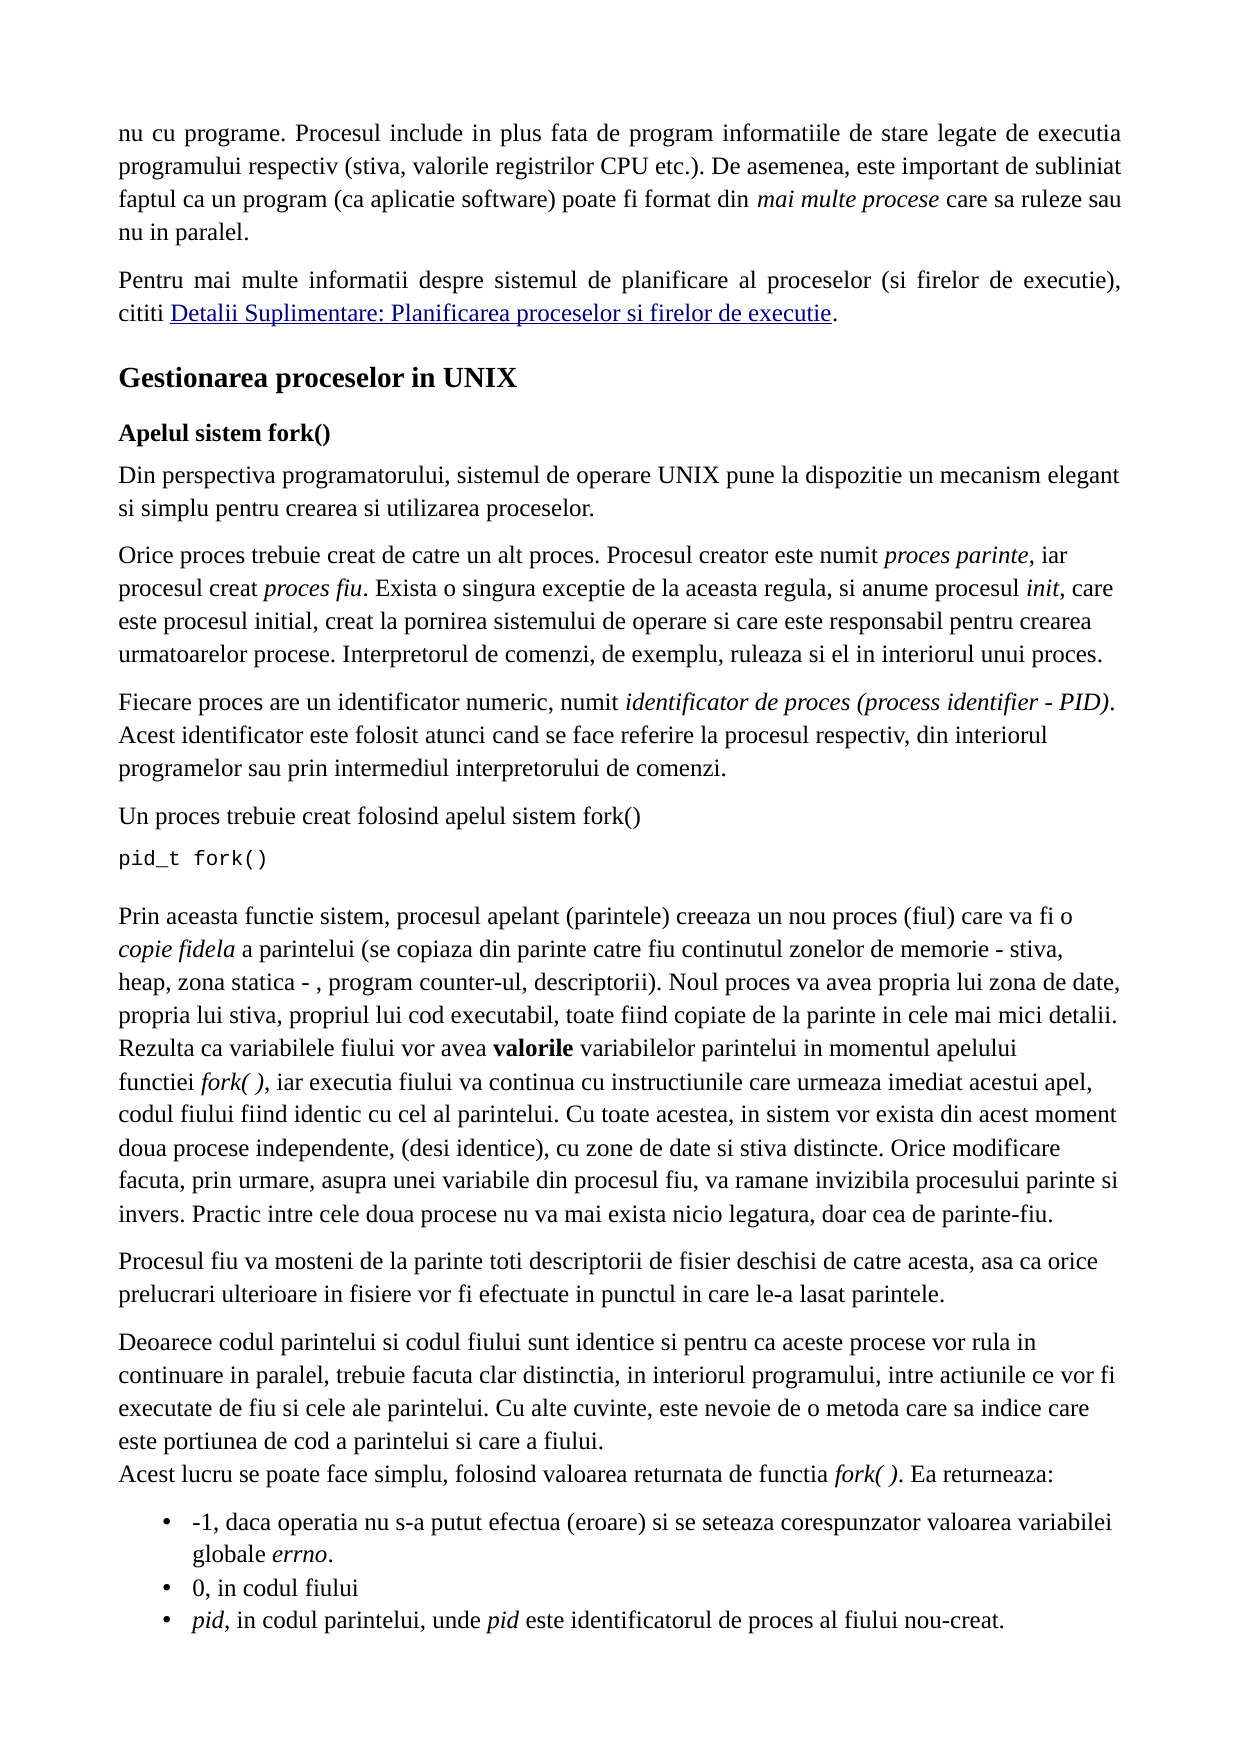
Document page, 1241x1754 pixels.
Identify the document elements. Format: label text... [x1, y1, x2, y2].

text Din perspectiva programatorului, sistemul de operare UNIX pune la dispozitie un mecanism elegant si simplu pentru crearea si utilizarea proceselor. [118, 460, 1122, 522]
list pid, in codul parintelui, unde pid este identificatorul de proces al fiului nou-creat. [162, 1606, 1122, 1634]
list -1, daca operatia nu s-a putut efectua (eroare) si se seteaza corespunzator valoarea variabilei globale errno. [162, 1507, 1122, 1568]
text Prin aceasta functie sistem, procesul apelant (parintele) creeaza un nou proces (fiul) care va fi o copie fidela a parintelui (se copiaza din parinte catre fiu continutul zonelor de memorie - stiva, heap, zona statica - , program counter-ul, descriptorii). Noul proces va avea propria lui zona de date, propria lui stiva, propriul lui cod executabil, toate fiind copiate de la parinte in cele mai mici detalii. Rezulta ca variabilele fiului vor avea valorile variabilelor parintelui in momentul apelului functiei fork( ), iar executia fiului va continua cu instructiunile care urmeaza imediat acestui apel, codul fiului fiind identic cu cel al parintelui. Cu toate acestea, in sistem vor exista din acest moment doua procese independente, (desi identice), cu zone de date si stiva distincte. Orice modificare facuta, prin urmare, asupra unei variabile din procesul fiu, va ramane invizibila procesului parinte si invers. Practic intre cele doua procese nu va mai exista nicio legatura, doar cea de parinte-fiu. [118, 901, 1122, 1227]
text Procesul fiu va mosteni de la parinte toti descriptorii de fisier deschisi de catre acesta, asa ca orice prelucrari ulterioare in fisiere vor fi efectuate in punctul in care le-a lasat parintele. [118, 1246, 1122, 1308]
subtitle Apelul sistem fork() [118, 418, 1122, 447]
text pid_t fork() [118, 848, 1122, 872]
list 0, in codul fiului [162, 1573, 1122, 1601]
text Pentru mai multe informatii despre sistemul de planificare al proceselor (si firelor de executie), cititi Detalii Suplimentare: Planificarea proceselor si firelor de executie. [118, 265, 1122, 327]
text Deoarece codul parintelui si codul fiului sunt identice si pentru ca aceste procese vor rula in continuare in paralel, trebuie facuta clar distinctia, in interiorul programului, intre actiunile ce vor fi executate de fiu si cele ale parintelui. Cu alte cuvinte, este nevoie de o metoda care sa indice care este portiunea de cod a parintelui si care a fiului. Acest lucru se poate face simplu, folosind valoarea returnata de functia fork( ). Ea returneaza: [118, 1327, 1122, 1488]
text Un proces trebuie creat folosind apelul sistem fork() [118, 801, 1122, 829]
subtitle Gestionarea proceselor in UNIX [118, 360, 1122, 393]
text Fiecare proces are un identificator numeric, numit identificator de proces (process identifier - PID). Acest identificator este folosit atunci cand se face referire la procesul respectiv, din interiorul programelor sau prin intermediul interpretorului de comenzi. [118, 687, 1122, 782]
text Orice proces trebuie creat de catre un alt proces. Procesul creator este numit proces parinte, iar procesul creat proces fiu. Exista o singura exceptie de la aceasta regula, si anume procesul init, care este procesul initial, creat la pornirea sistemului de operare si care este responsabil pentru crearea urmatoarelor procese. Interpretorul de comenzi, de exemplu, ruleaza si el in interiorul unui proces. [118, 540, 1122, 668]
text nu cu programe. Procesul include in plus fata de program informatiile de stare legate de executia programului respectiv (stiva, valorile registrilor CPU etc.). De asemenea, este important de subliniat faptul ca un program (ca aplicatie software) poate fi format din mai multe procese care sa ruleze sau nu in paralel. [118, 118, 1122, 246]
